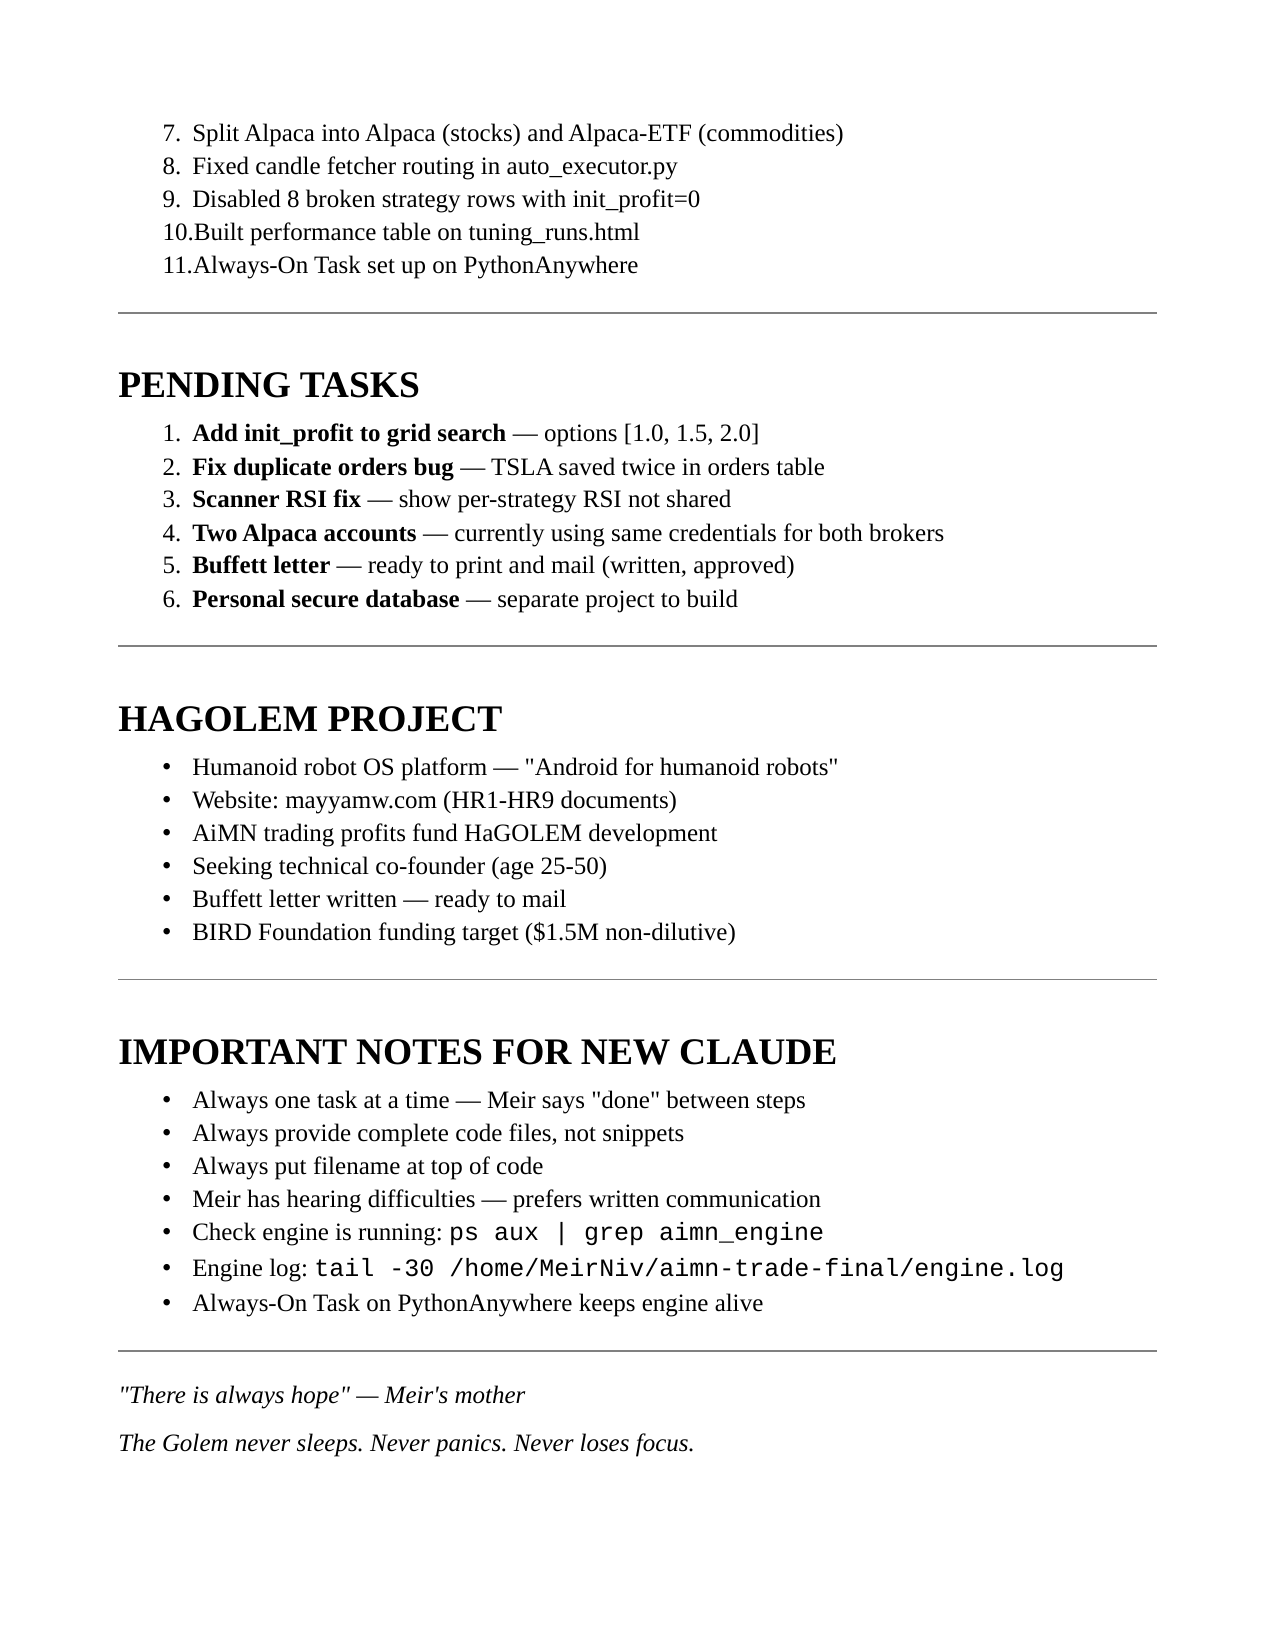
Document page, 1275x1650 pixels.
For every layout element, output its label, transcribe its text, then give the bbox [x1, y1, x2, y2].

list Always put filename at top of code [162, 1151, 1157, 1180]
list Check engine is running: ps aux | grep aimn_engine [162, 1217, 1157, 1248]
list Seeking technical co-founder (age 25-50) [162, 851, 1157, 880]
text "There is always hope" — Meir's mother [118, 1380, 1157, 1409]
list Buffett letter — ready to print and mail (written, approved) [162, 551, 1157, 579]
list Scanner RSI fix — show per-strategy RSI not shared [162, 484, 1157, 513]
list Website: mayyamw.com (HR1-HR9 documents) [162, 785, 1157, 814]
list Built performance table on tuning_runs.html [162, 217, 1157, 246]
list Humanoid robot OS platform — "Android for humanoid robots" [162, 752, 1157, 781]
subtitle HAGOLEM PROJECT [118, 696, 1157, 739]
list Fixed candle fetcher routing in auto_executor.py [162, 151, 1157, 180]
list Split Alpaca into Alpaca (stocks) and Alpaca-ETF (commodities) [162, 118, 1157, 147]
list Fix duplicate orders bug — TSLA saved twice in orders table [162, 452, 1157, 480]
list Always-On Task on PythonAnywhere keeps engine alive [162, 1288, 1157, 1317]
list AiMN trading profits fund HaGOLEM development [162, 818, 1157, 847]
list Always-On Task set up on PythonAnywhere [162, 250, 1157, 279]
list Personal secure database — separate project to build [162, 584, 1157, 612]
list Always provide complete code files, not snippets [162, 1118, 1157, 1147]
list Meir has hearing difficulties — prefers written communication [162, 1184, 1157, 1213]
list BIRD Foundation funding target ($1.5M non-dilutive) [162, 917, 1157, 946]
list Add init_profit to grid search — options [1.0, 1.5, 2.0] [162, 418, 1157, 447]
list Buffett letter written — ready to mail [162, 884, 1157, 913]
subtitle PENDING TASKS [118, 363, 1157, 406]
text The Golem never sleeps. Never panics. Never loses focus. [118, 1428, 1157, 1457]
subtitle IMPORTANT NOTES FOR NEW CLAUDE [118, 1030, 1157, 1073]
list Engine log: tail -30 /home/MeirNiv/aimn-trade-final/engine.log [162, 1253, 1157, 1284]
list Always one task at a time — Meir says "done" between steps [162, 1085, 1157, 1114]
list Disabled 8 broken strategy rows with init_profit=0 [162, 184, 1157, 213]
list Two Alpaca accounts — currently using same credentials for both brokers [162, 518, 1157, 546]
